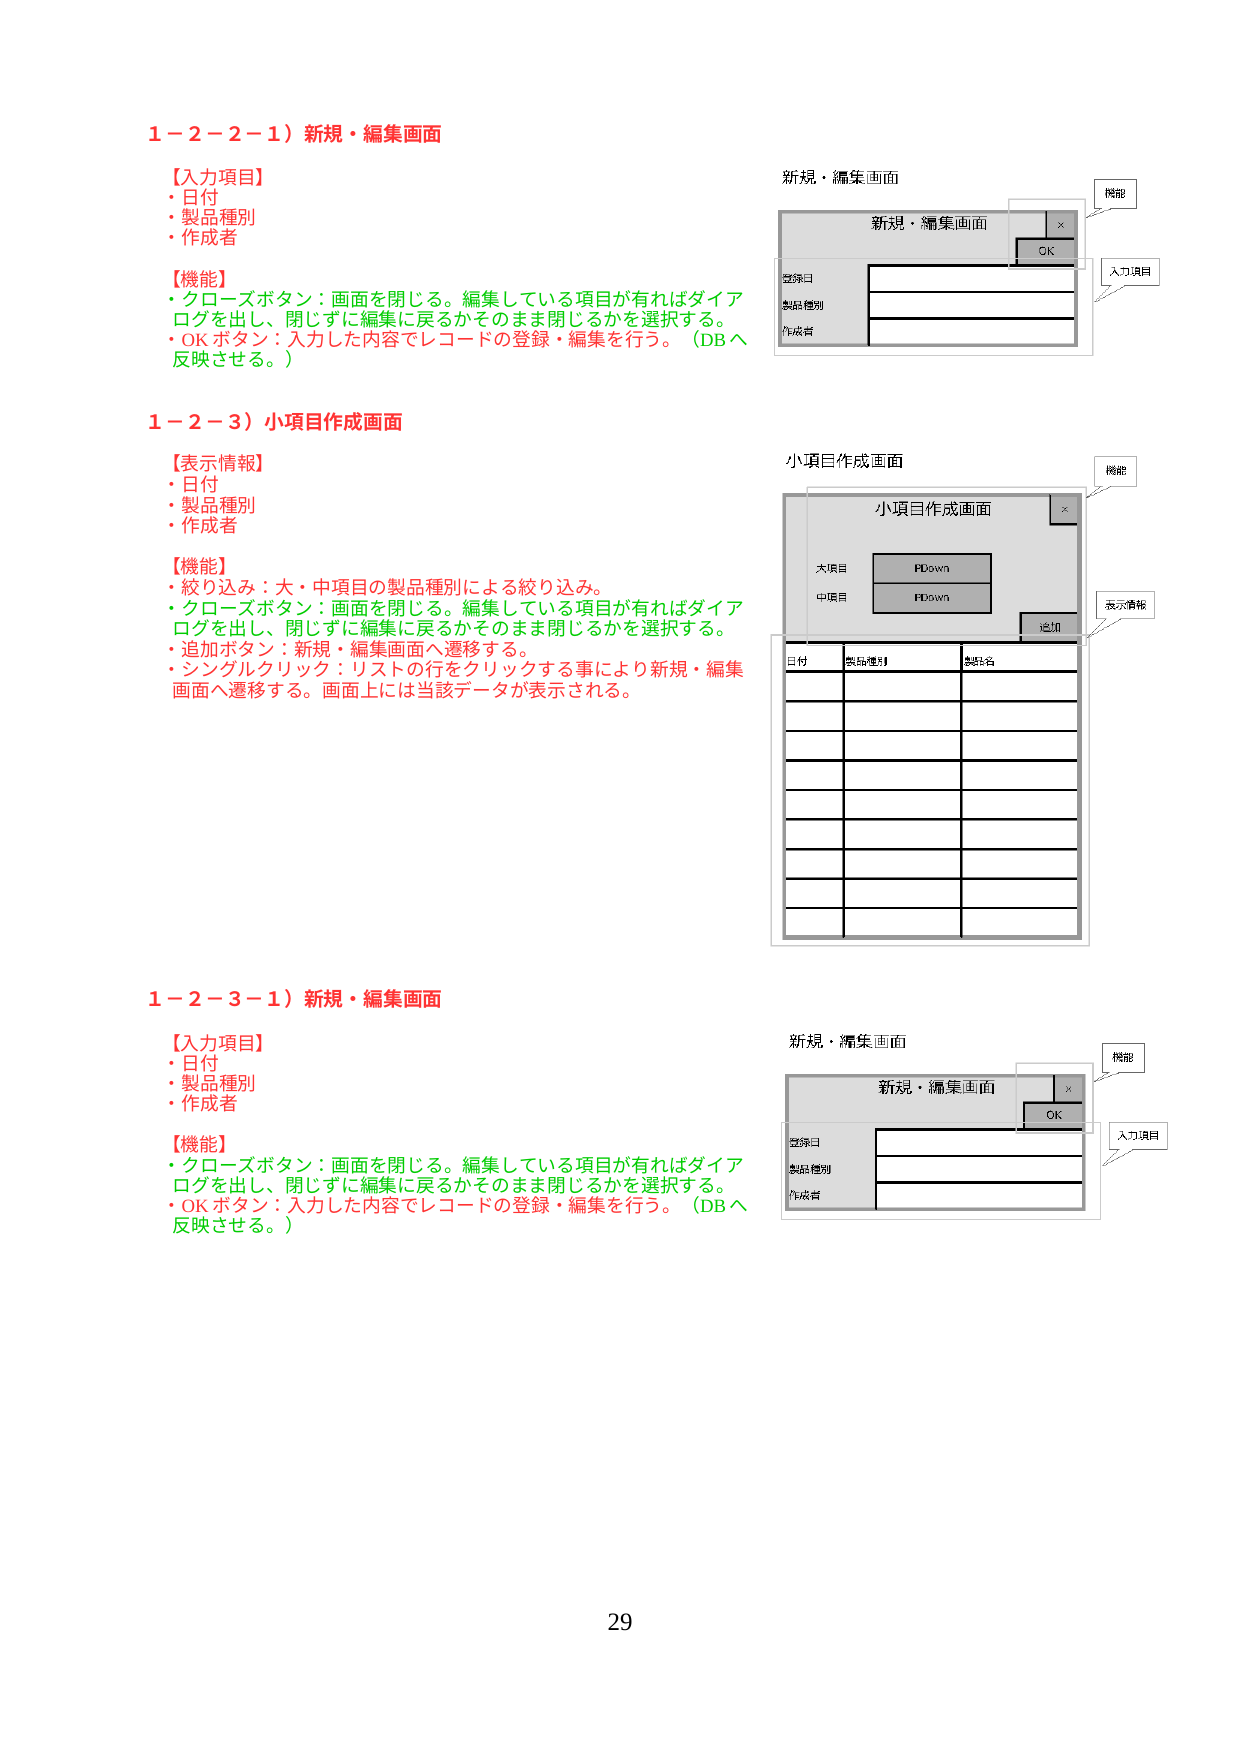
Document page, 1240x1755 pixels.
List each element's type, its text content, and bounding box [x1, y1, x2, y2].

text ・クローズボタン：画面を閉じる。編集している項目が有ればダイアログを出し、閉じずに編集に戻るかそのまま閉じるかを選択する。 [163, 290, 750, 331]
text ・作成者 [163, 229, 750, 249]
text 【入力項目】 [162, 1033, 757, 1054]
text ・絞り込み：大・中項目の製品種別による絞り込み。 [162, 578, 750, 598]
picture [750, 168, 1178, 374]
text １－２－３－１）新規・編集画面 [146, 984, 1121, 1012]
text ・シングルクリック：リストの行をクリックする事により新規・編集画面へ遷移する。画面上には当該データが表示される。 [163, 660, 750, 702]
text ・日付 [163, 475, 750, 496]
text ・クローズボタン：画面を閉じる。編集している項目が有ればダイアログを出し、閉じずに編集に戻るかそのまま閉じるかを選択する。 [163, 598, 750, 640]
text １－２－３）小項目作成画面 [146, 412, 1121, 433]
text ・製品種別 [163, 496, 750, 516]
text 【機能】 [162, 1135, 757, 1156]
text ・追加ボタン：新規・編集画面へ遷移する。 [163, 640, 750, 660]
text ・OKボタン：入力した内容でレコードの登録・編集を行う。（DBへ反映させる。） [163, 331, 750, 371]
text 【表示情報】 [162, 454, 750, 475]
text ・製品種別 [163, 208, 750, 229]
picture [757, 1032, 1186, 1238]
text 【機能】 [162, 557, 750, 578]
text 【機能】 [162, 269, 750, 290]
text ・作成者 [163, 516, 750, 537]
picture [750, 450, 1173, 965]
text ・日付 [163, 1054, 757, 1074]
text ・OKボタン：入力した内容でレコードの登録・編集を行う。（DBへ反映させる。） [163, 1196, 757, 1236]
text １－２－２－１）新規・編集画面 [146, 118, 1121, 147]
text ・クローズボタン：画面を閉じる。編集している項目が有ればダイアログを出し、閉じずに編集に戻るかそのまま閉じるかを選択する。 [163, 1156, 757, 1196]
text 【入力項目】 [162, 168, 750, 188]
text ・日付 [163, 188, 750, 208]
text ・作成者 [163, 1094, 757, 1114]
text ・製品種別 [163, 1074, 757, 1094]
